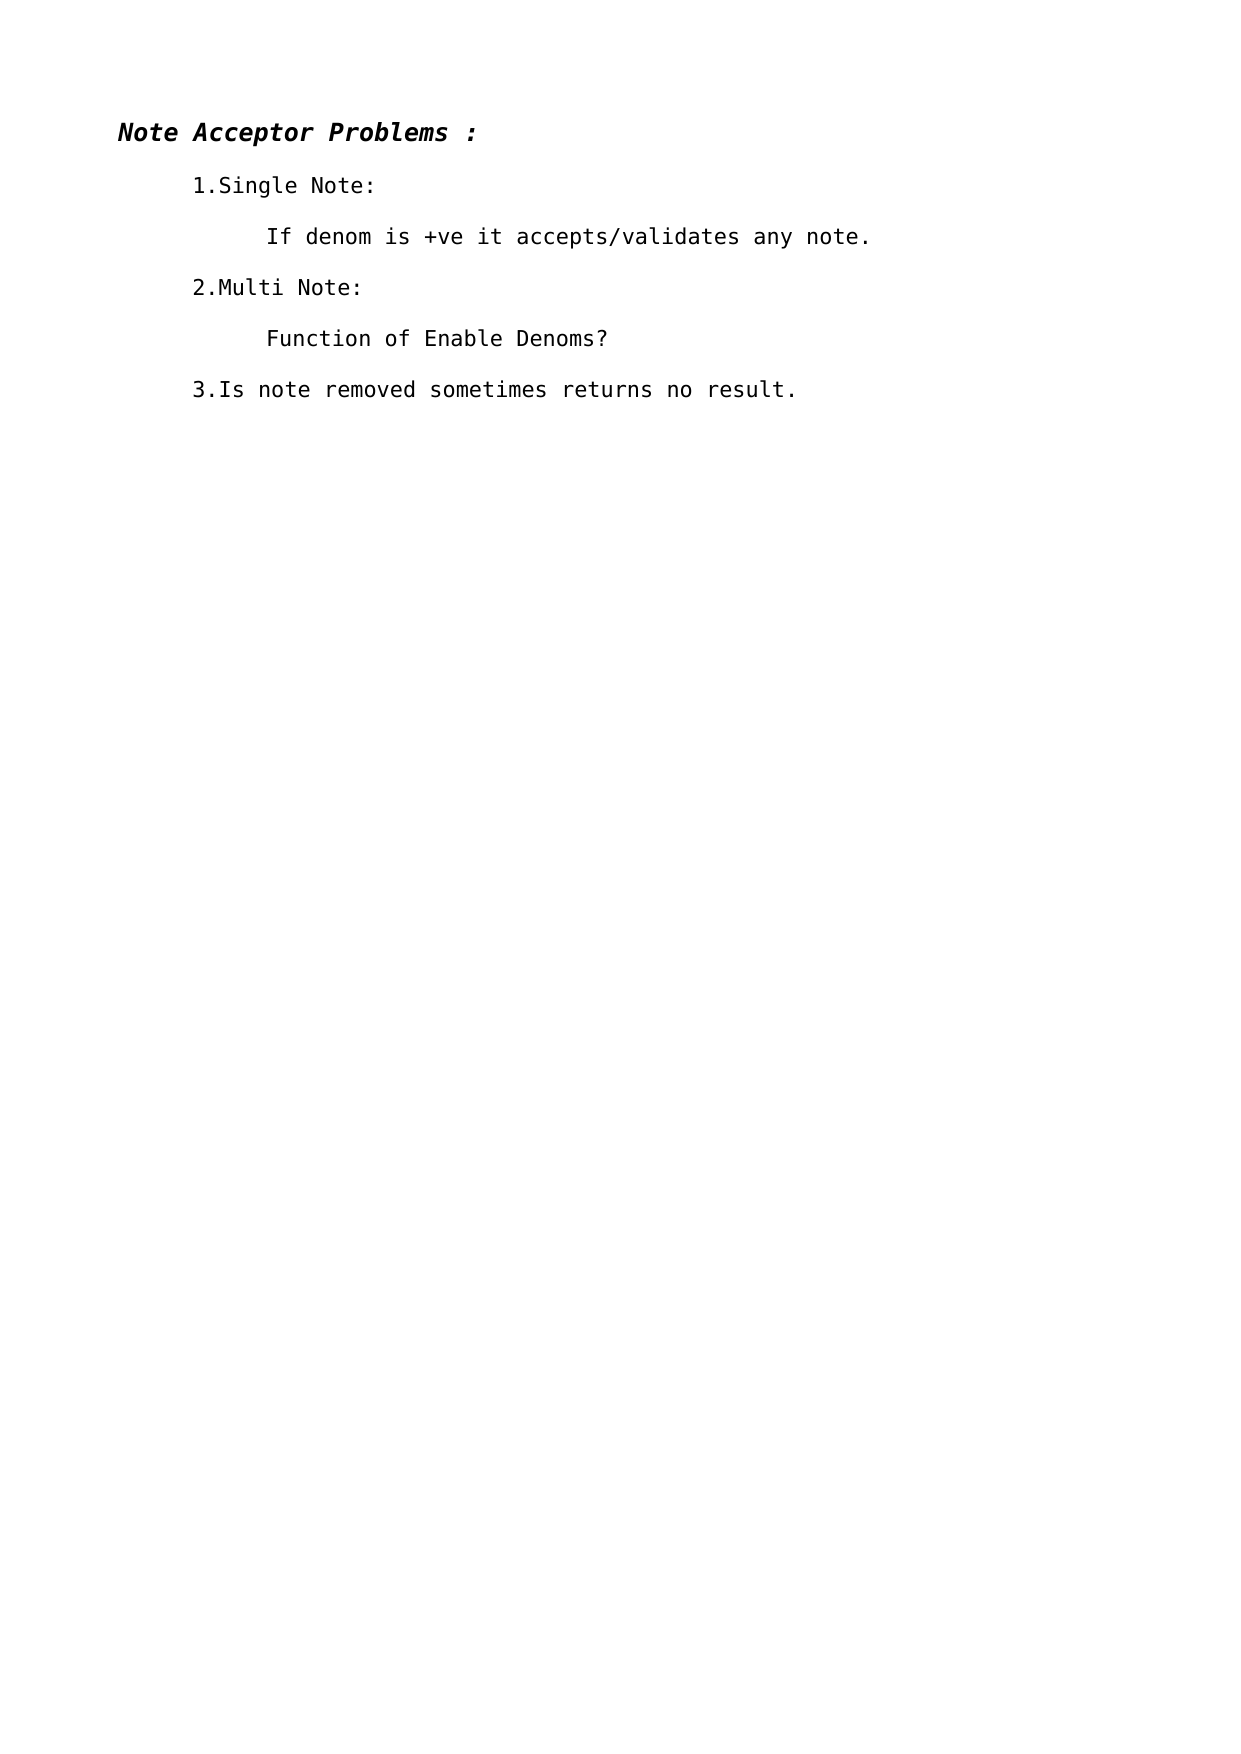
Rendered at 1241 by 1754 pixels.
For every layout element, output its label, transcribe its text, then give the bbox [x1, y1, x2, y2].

text 1.Single Note: [118, 173, 1122, 198]
text Function of Enable Denoms? [118, 326, 1122, 351]
text 2.Multi Note: [118, 275, 1122, 300]
text If denom is +ve it accepts/validates any note. [118, 224, 1122, 249]
text Note Acceptor Problems : [118, 118, 1122, 147]
text 3.Is note removed sometimes returns no result. [118, 377, 1122, 402]
